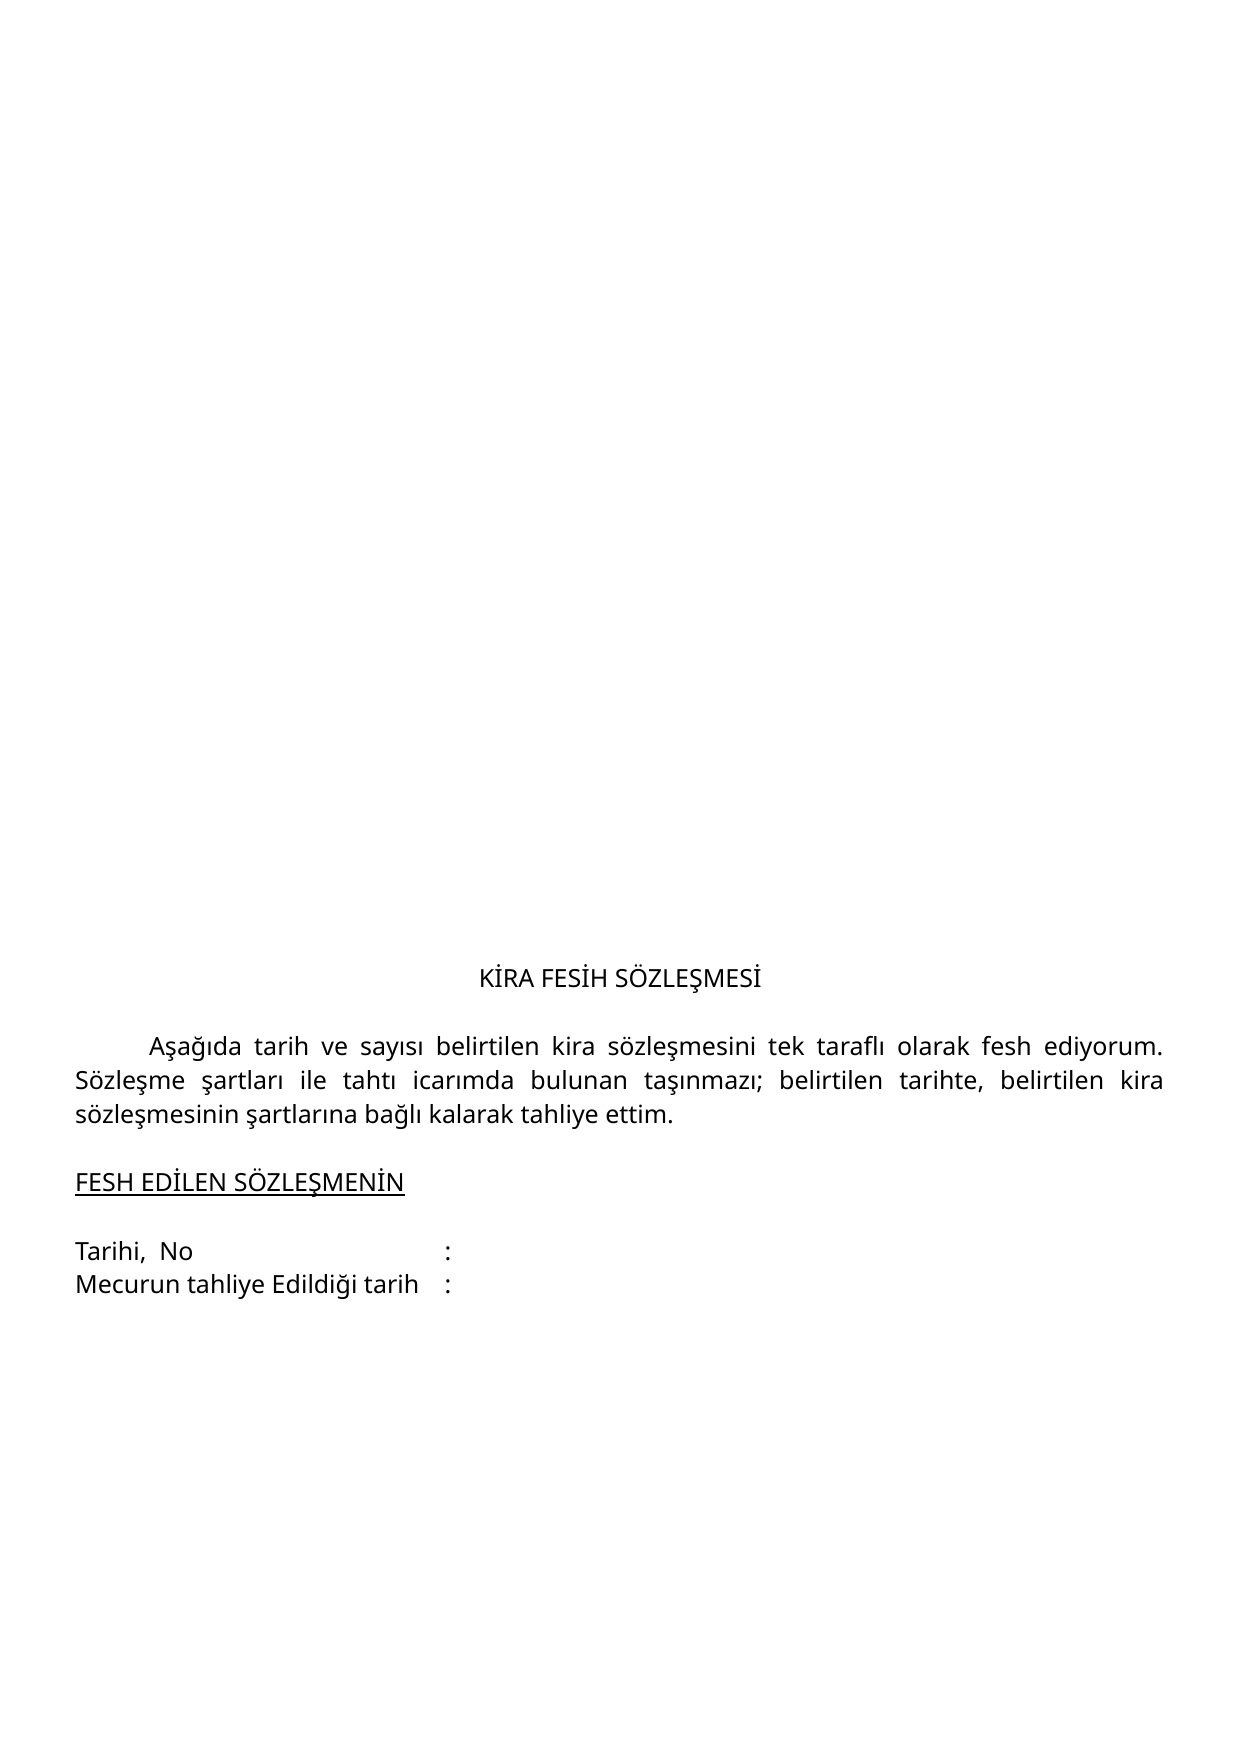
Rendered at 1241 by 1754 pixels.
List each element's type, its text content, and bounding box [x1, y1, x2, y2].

text KİRA FESİH SÖZLEŞMESİ [75, 961, 1165, 995]
text Tarihi, No : [75, 1233, 1165, 1267]
text Aşağıda tarih ve sayısı belirtilen kira sözleşmesini tek taraflı olarak fesh ediyorum. Sözleşme şartları ile tahtı icarımda bulunan taşınmazı; belirtilen tarihte, belirtilen kira sözleşmesinin şartlarına bağlı kalarak tahliye ettim. [75, 1029, 1165, 1131]
text FESH EDİLEN SÖZLEŞMENİN [75, 1165, 1165, 1199]
text Mecurun tahliye Edildiği tarih : [75, 1267, 1165, 1301]
